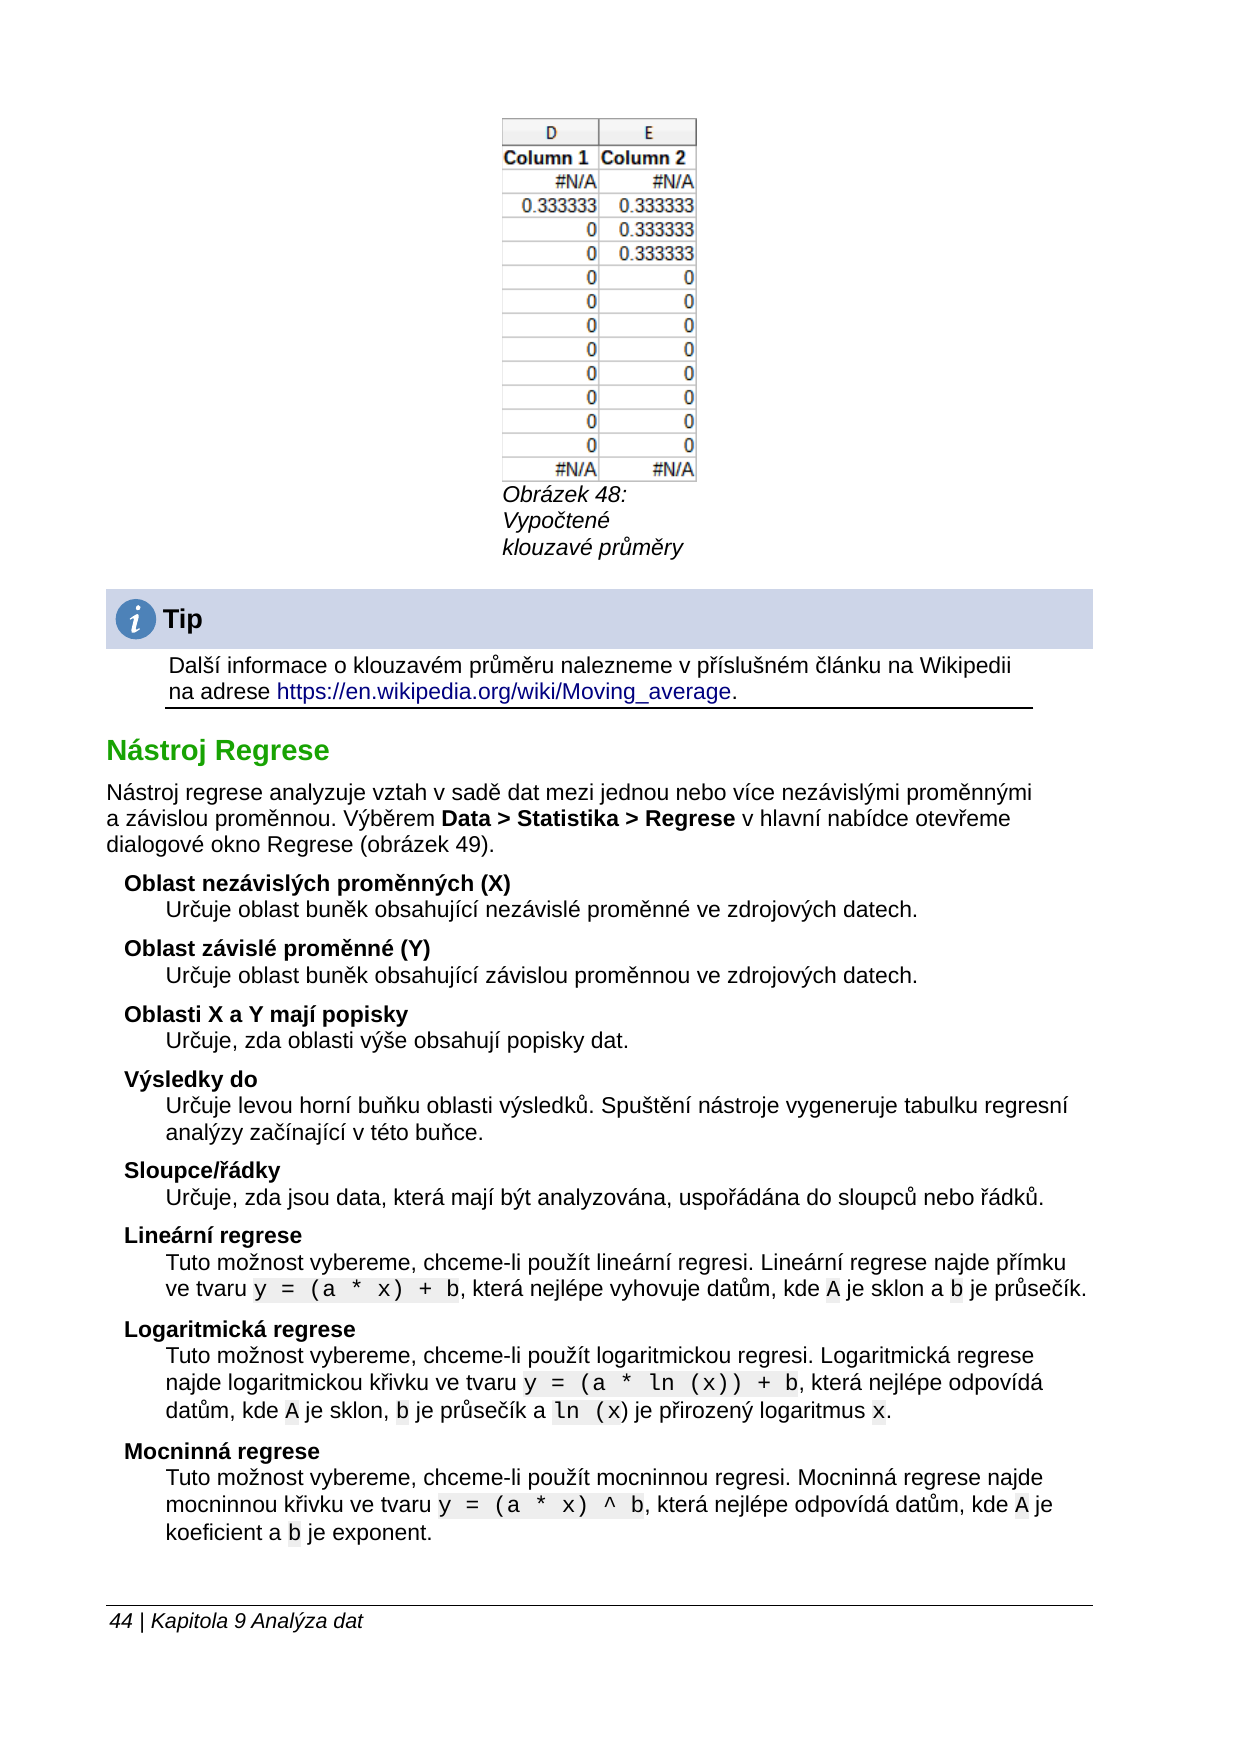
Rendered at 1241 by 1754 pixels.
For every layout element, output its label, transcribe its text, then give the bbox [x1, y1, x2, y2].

text Mocninná regrese [124, 1438, 1093, 1464]
text Oblast závislé proměnné (Y) [124, 935, 1093, 962]
subtitle Tip [106, 589, 1093, 649]
text Obrázek 48: Vypočtené klouzavé průměry [502, 482, 697, 560]
text Logaritmická regrese [124, 1316, 1093, 1342]
text Lineární regrese [124, 1222, 1093, 1249]
text Nástroj regrese analyzuje vztah v sadě dat mezi jednou nebo více nezávislými proměnnými a závislou proměnnou. Výběrem Data > Statistika > Regrese v hlavní nabídce otevřeme dialogové okno Regrese (obrázek 49). [106, 778, 1093, 858]
text Oblast nezávislých proměnných (X) [124, 870, 1093, 896]
text Tuto možnost vybereme, chceme-li použít mocninnou regresi. Mocninná regrese najde mocninnou křivku ve tvaru y = (a * x) ^ b, která nejlépe odpovídá datům, kde A je koeficient a b je exponent. [165, 1464, 1093, 1547]
subtitle Nástroj Regrese [106, 733, 1093, 767]
text Oblasti X a Y mají popisky [124, 1001, 1093, 1027]
text Výsledky do [124, 1066, 1093, 1092]
text Určuje oblast buněk obsahující nezávislé proměnné ve zdrojových datech. [165, 896, 1093, 923]
text Další informace o klouzavém průměru nalezneme v příslušném článku na Wikipedii na adrese https://en.wikipedia.org/wiki/Moving_average. [165, 649, 1033, 707]
picture [502, 118, 697, 482]
text Určuje, zda jsou data, která mají být analyzována, uspořádána do sloupců nebo řádků. [165, 1184, 1093, 1210]
text Tuto možnost vybereme, chceme-li použít logaritmickou regresi. Logaritmická regrese najde logaritmickou křivku ve tvaru y = (a * ln (x)) + b, která nejlépe odpovídá datům, kde A je sklon, b je průsečík a ln (x) je přirozený logaritmus x. [165, 1342, 1093, 1425]
text Určuje levou horní buňku oblasti výsledků. Spuštění nástroje vygeneruje tabulku regresní analýzy začínající v této buňce. [165, 1092, 1093, 1145]
text Tuto možnost vybereme, chceme-li použít lineární regresi. Lineární regrese najde přímku ve tvaru y = (a * x) + b, která nejlépe vyhovuje datům, kde A je sklon a b je průsečík. [165, 1249, 1093, 1303]
text Sloupce/řádky [124, 1157, 1093, 1184]
text Určuje oblast buněk obsahující závislou proměnnou ve zdrojových datech. [165, 962, 1093, 988]
text Určuje, zda oblasti výše obsahují popisky dat. [165, 1027, 1093, 1053]
